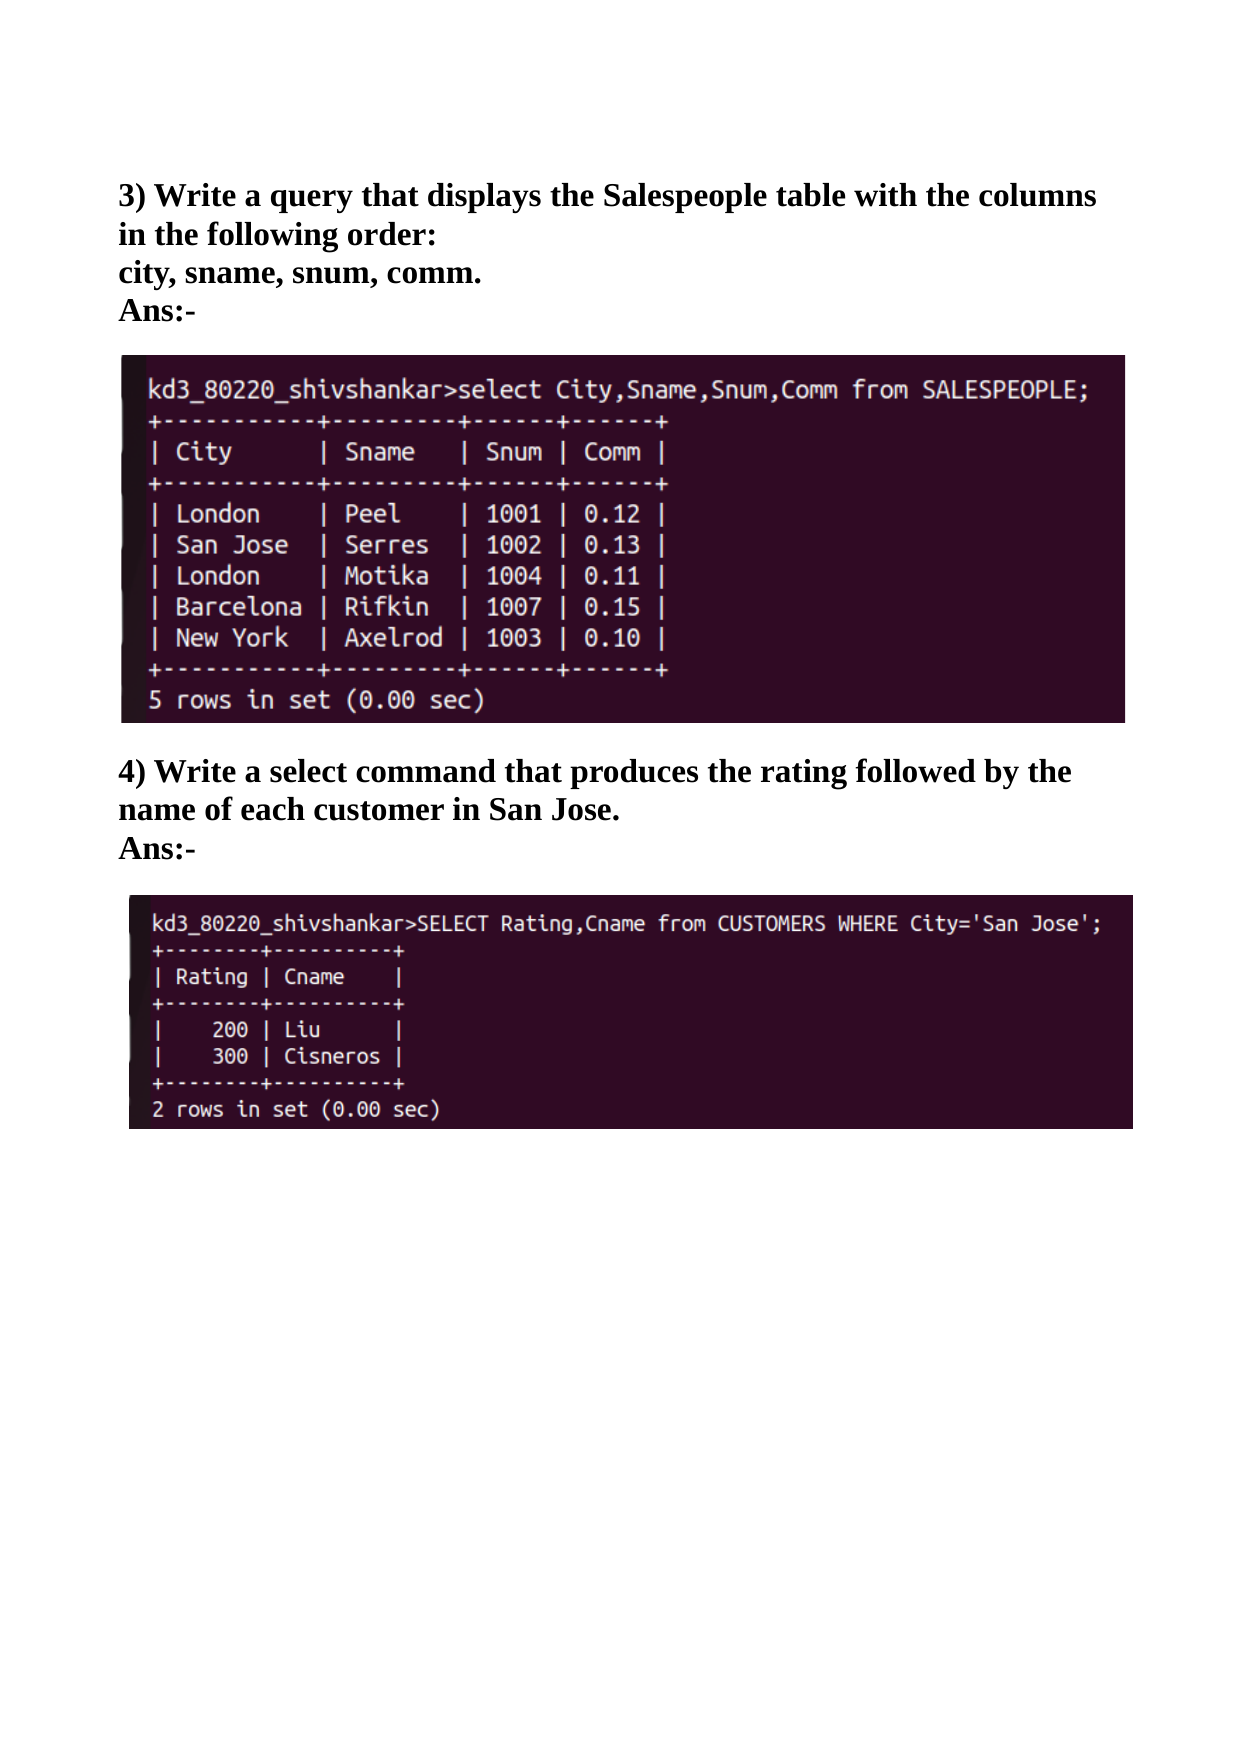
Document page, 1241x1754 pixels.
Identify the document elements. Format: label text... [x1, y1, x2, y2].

text Ans:- [118, 828, 1122, 866]
picture [129, 895, 1133, 1129]
text 4) Write a select command that produces the rating followed by the name of each customer in San Jose. [118, 751, 1122, 828]
text city, sname, snum, comm. [118, 252, 1122, 291]
text 3) Write a query that displays the Salespeople table with the columns in the following order: [118, 176, 1122, 252]
text Ans:- [118, 291, 1122, 329]
picture [121, 355, 1126, 723]
